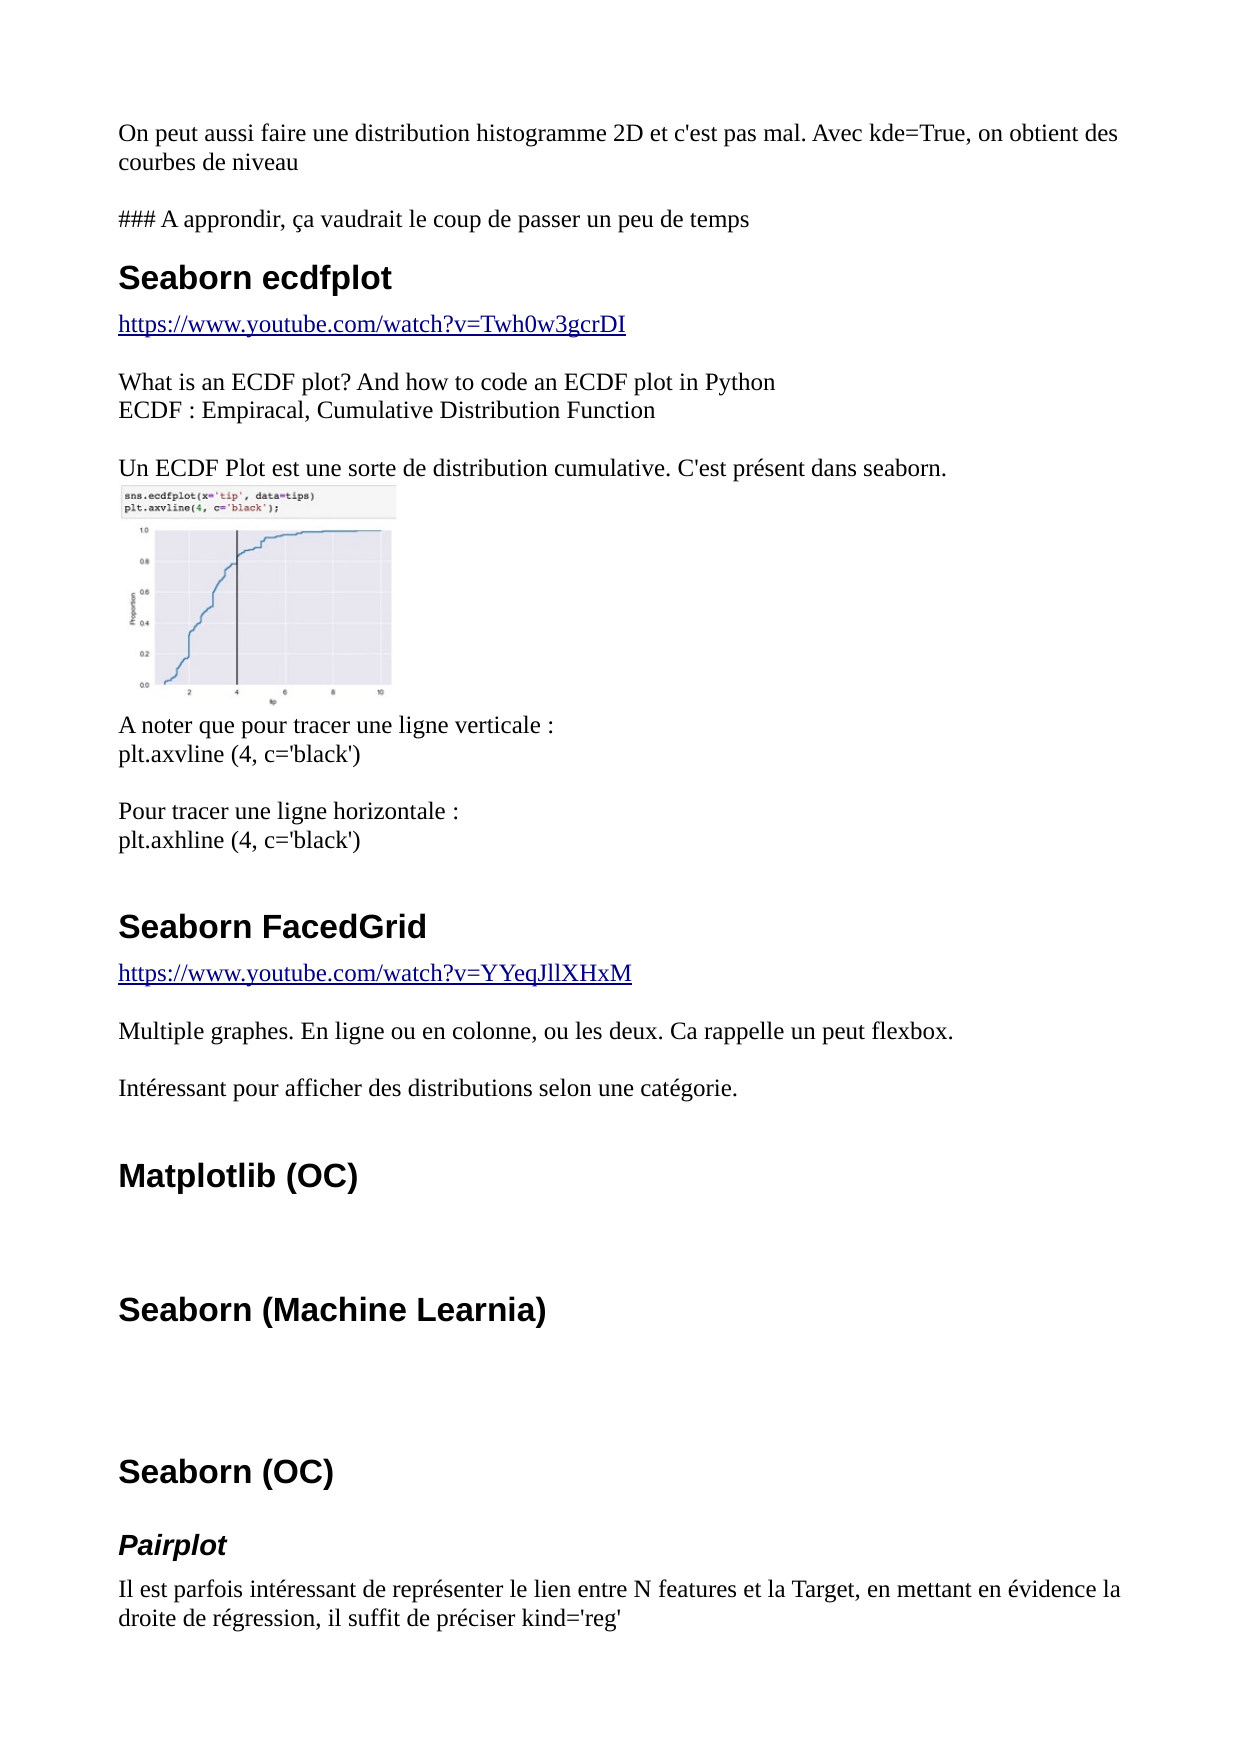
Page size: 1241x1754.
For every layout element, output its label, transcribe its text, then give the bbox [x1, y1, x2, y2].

text A noter que pour tracer une ligne verticale : [118, 710, 1122, 739]
text On peut aussi faire une distribution histogramme 2D et c'est pas mal. Avec kde=True, on obtient des courbes de niveau [118, 118, 1122, 176]
text Il est parfois intéressant de représenter le lien entre N features et la Target, en mettant en évidence la droite de régression, il suffit de préciser kind='reg' [118, 1574, 1122, 1632]
subtitle Seaborn FacedGrid [118, 907, 1122, 946]
text Multiple graphes. En ligne ou en colonne, ou les deux. Ca rappelle un peut flexbox. [118, 1016, 1122, 1045]
text Pour tracer une ligne horizontale : [118, 796, 1122, 825]
text ECDF : Empiracal, Cumulative Distribution Function [118, 396, 1122, 424]
text Intéressant pour afficher des distributions selon une catégorie. [118, 1073, 1122, 1102]
text https://www.youtube.com/watch?v=Twh0w3gcrDI [118, 309, 1122, 338]
subtitle Matplotlib (OC) [118, 1156, 1122, 1195]
text plt.axhline (4, c='black') [118, 825, 1122, 854]
subtitle Seaborn (Machine Learnia) [118, 1290, 1122, 1328]
subtitle Pairplot [118, 1528, 1122, 1562]
text Un ECDF Plot est une sorte de distribution cumulative. C'est présent dans seaborn. [118, 453, 1122, 482]
text https://www.youtube.com/watch?v=YYeqJllXHxM [118, 958, 1122, 987]
text What is an ECDF plot? And how to code an ECDF plot in Python [118, 367, 1122, 396]
subtitle Seaborn (OC) [118, 1452, 1122, 1491]
text plt.axvline (4, c='black') [118, 739, 1122, 767]
picture [118, 481, 397, 710]
subtitle Seaborn ecdfplot [118, 258, 1122, 297]
text ### A approndir, ça vaudrait le coup de passer un peu de temps [118, 204, 1122, 233]
